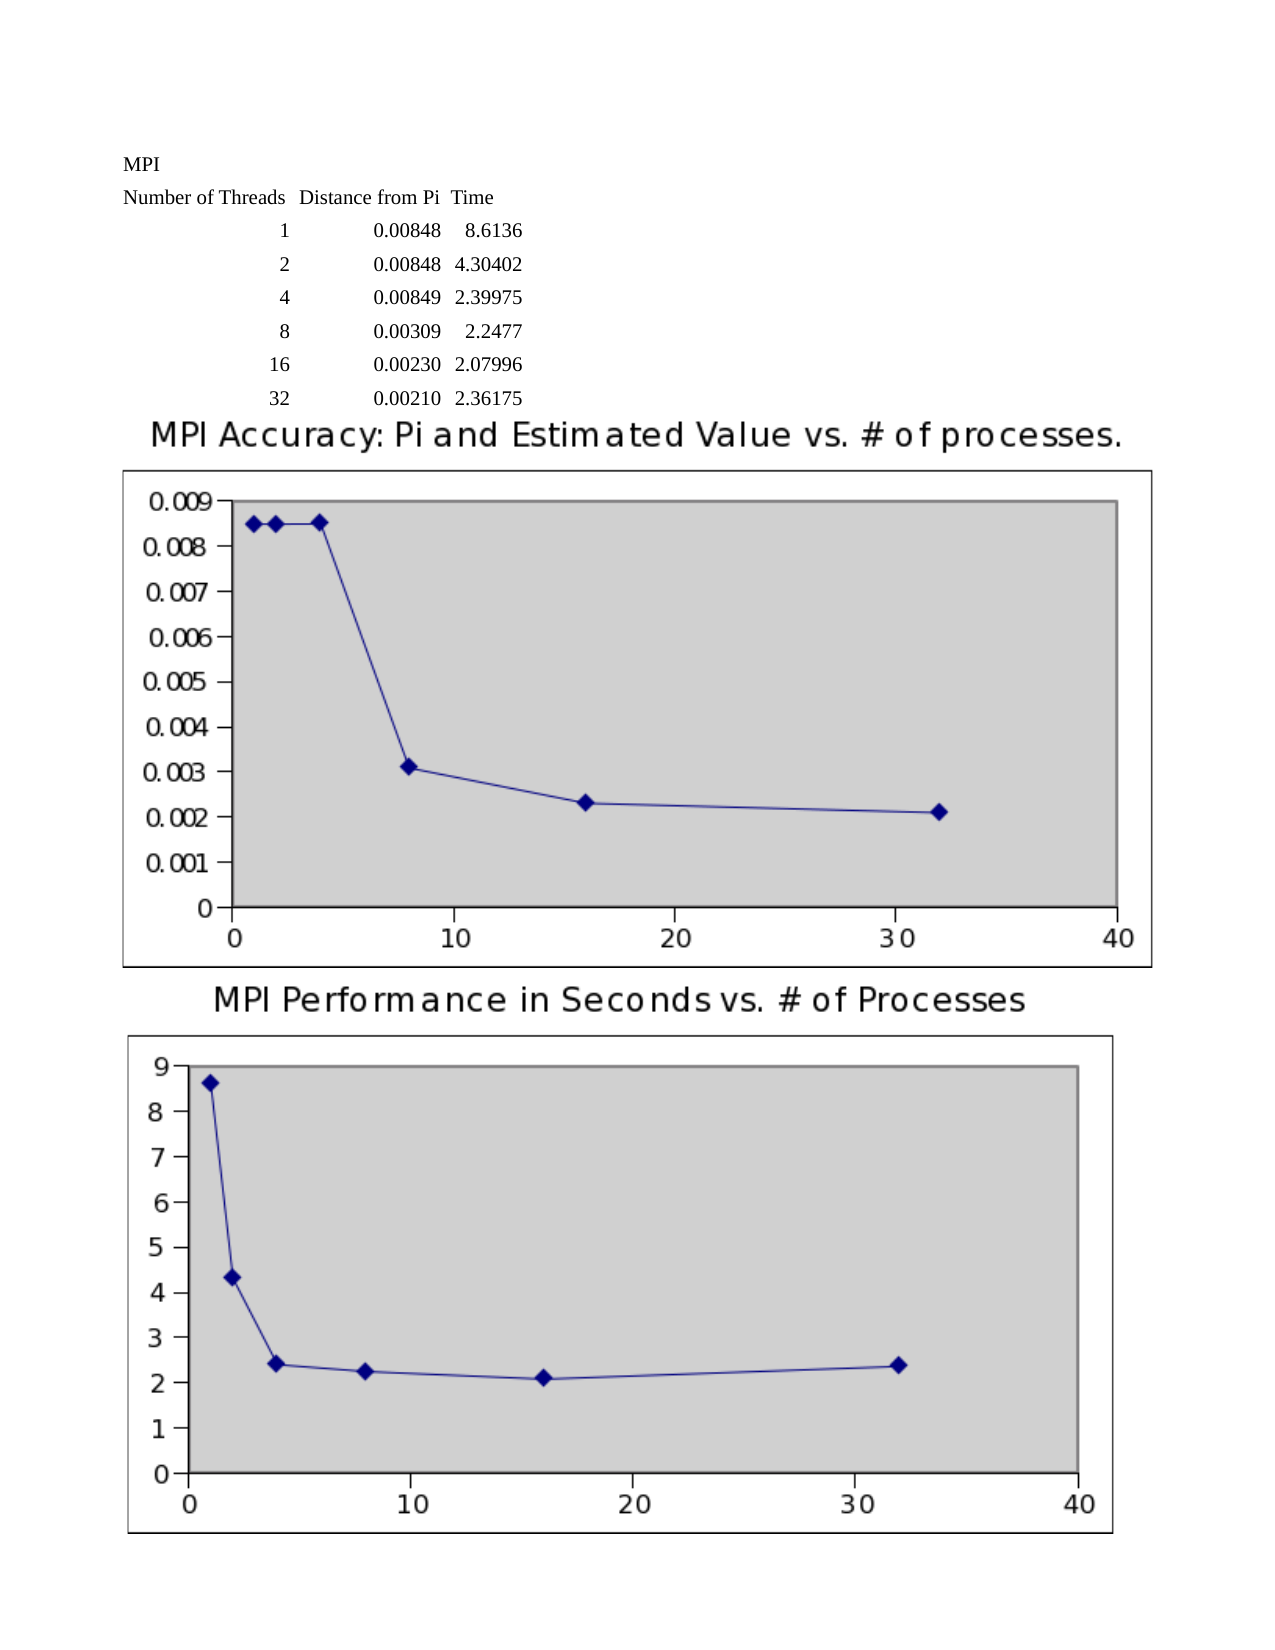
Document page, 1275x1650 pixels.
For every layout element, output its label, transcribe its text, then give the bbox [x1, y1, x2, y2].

table_cell 0.00210 [294, 381, 446, 414]
table_cell 1 [118, 214, 294, 247]
table_cell Time [446, 180, 527, 214]
table_cell 8 [118, 314, 294, 347]
table_cell 0.00848 [294, 214, 446, 247]
table_cell Distance from Pi [294, 180, 446, 214]
picture [127, 980, 1114, 1534]
table_cell 0.00848 [294, 247, 446, 281]
table_cell 0.00849 [294, 281, 446, 314]
table_cell 2 [118, 247, 294, 281]
table_cell 2.07996 [446, 348, 527, 381]
table_cell 2.36175 [446, 381, 527, 414]
table_cell 4.30402 [446, 247, 527, 281]
table_cell 0.00230 [294, 348, 446, 381]
table_cell 2.2477 [446, 314, 527, 347]
table_cell Number of Threads [118, 180, 294, 214]
picture [122, 414, 1153, 968]
table_header [446, 147, 527, 180]
table_cell 16 [118, 348, 294, 381]
table_cell 8.6136 [446, 214, 527, 247]
table_cell 0.00309 [294, 314, 446, 347]
table_header [294, 147, 446, 180]
table_cell 2.39975 [446, 281, 527, 314]
table_cell 4 [118, 281, 294, 314]
table_cell 32 [118, 381, 294, 414]
table_header MPI [118, 147, 294, 180]
